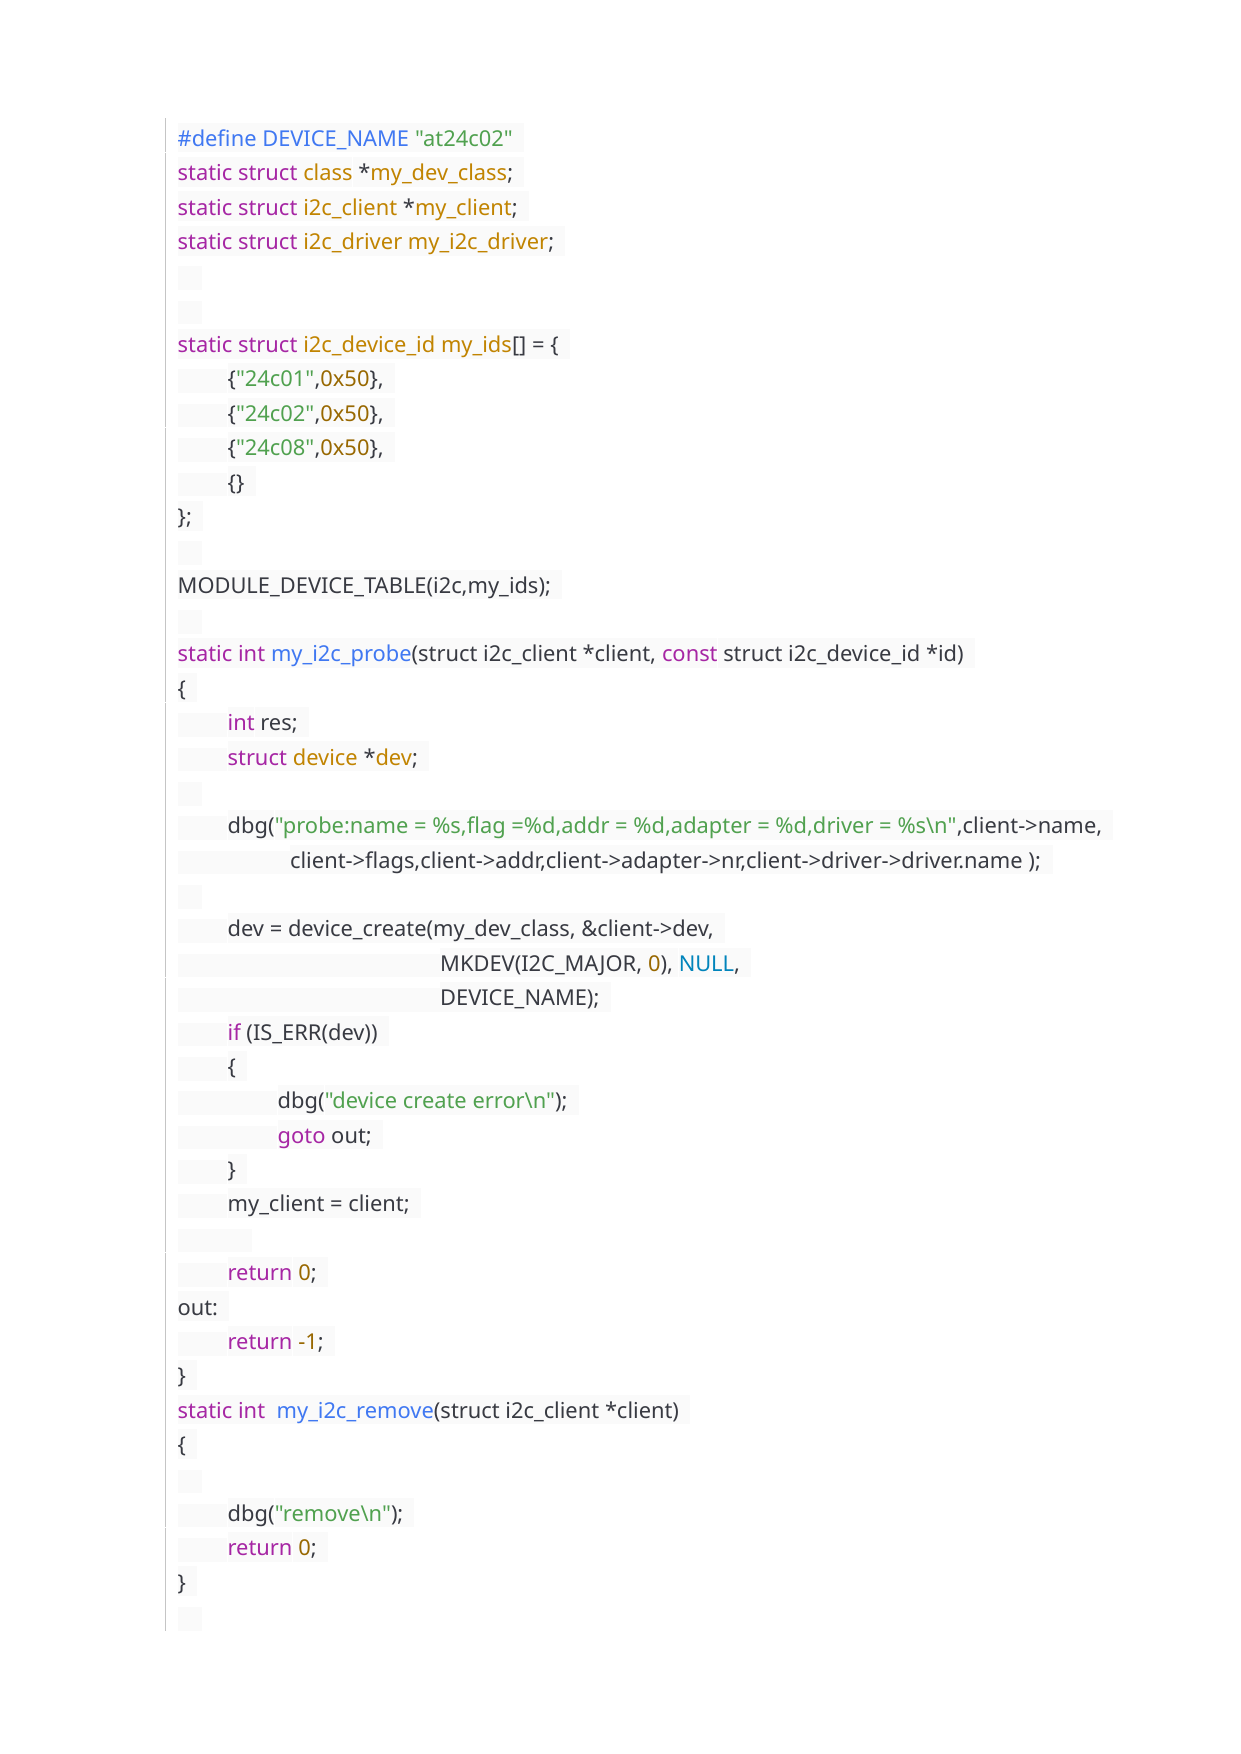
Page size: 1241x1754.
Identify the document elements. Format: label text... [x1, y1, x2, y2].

text [118, 1287, 165, 1321]
text [118, 393, 165, 427]
text return 0; [166, 1527, 1122, 1562]
text MKDEV(I2C_MAJOR, 0), NULL, [166, 943, 1122, 977]
text DEVICE_NAME); [166, 977, 1122, 1012]
text [118, 496, 165, 531]
text #define DEVICE_NAME "at24c02" [166, 118, 1122, 152]
text [118, 359, 165, 393]
text } [166, 1562, 1122, 1596]
text [118, 187, 165, 221]
text [118, 1012, 165, 1046]
text if (IS_ERR(dev)) [166, 1012, 1122, 1046]
text int res; [166, 702, 1122, 737]
text {"24c02",0x50}, [166, 393, 1122, 427]
text [118, 668, 165, 702]
text static int my_i2c_remove(struct i2c_client *client) [166, 1390, 1122, 1424]
text [118, 840, 165, 874]
text [118, 1562, 165, 1596]
text [118, 324, 165, 359]
text { [166, 1424, 1122, 1459]
text [118, 1424, 165, 1459]
text [118, 737, 165, 771]
text [118, 462, 165, 496]
text [118, 702, 165, 737]
text [118, 909, 165, 943]
text [118, 943, 165, 977]
text static struct i2c_device_id my_ids[] = { [166, 324, 1122, 359]
text struct device *dev; [166, 737, 1122, 771]
text [118, 427, 165, 462]
text [118, 1046, 165, 1081]
text [118, 1321, 165, 1356]
text } [166, 1356, 1122, 1390]
text [118, 977, 165, 1012]
text }; [166, 496, 1122, 531]
text return -1; [166, 1321, 1122, 1356]
text { [166, 668, 1122, 702]
text static struct class *my_dev_class; [166, 152, 1122, 187]
text [118, 152, 165, 187]
text MODULE_DEVICE_TABLE(i2c,my_ids); [166, 565, 1122, 599]
text dbg("device create error\n"); [166, 1081, 1122, 1115]
text {} [166, 462, 1122, 496]
text client->flags,client->addr,client->adapter->nr,client->driver->driver.name ); [166, 840, 1122, 874]
text [118, 1252, 165, 1287]
text {"24c01",0x50}, [166, 359, 1122, 393]
text [118, 221, 165, 256]
text out: [166, 1287, 1122, 1321]
text my_client = client; [166, 1184, 1122, 1218]
text } [166, 1149, 1122, 1184]
text goto out; [166, 1115, 1122, 1149]
text return 0; [166, 1252, 1122, 1287]
text [118, 1115, 165, 1149]
text [118, 1184, 165, 1218]
text static int my_i2c_probe(struct i2c_client *client, const struct i2c_device_id *id) [166, 634, 1122, 668]
text [118, 1081, 165, 1115]
text [118, 1356, 165, 1390]
text dbg("remove\n"); [166, 1493, 1122, 1527]
text [118, 1527, 165, 1562]
text static struct i2c_driver my_i2c_driver; [166, 221, 1122, 256]
text [118, 118, 165, 152]
text [118, 565, 165, 599]
text [118, 1493, 165, 1527]
text dbg("probe:name = %s,flag =%d,addr = %d,adapter = %d,driver = %s\n",client->name, [166, 806, 1122, 840]
text [118, 1390, 165, 1424]
text [118, 1149, 165, 1184]
text {"24c08",0x50}, [166, 427, 1122, 462]
text { [166, 1046, 1122, 1081]
text static struct i2c_client *my_client; [166, 187, 1122, 221]
text dev = device_create(my_dev_class, &client->dev, [166, 909, 1122, 943]
